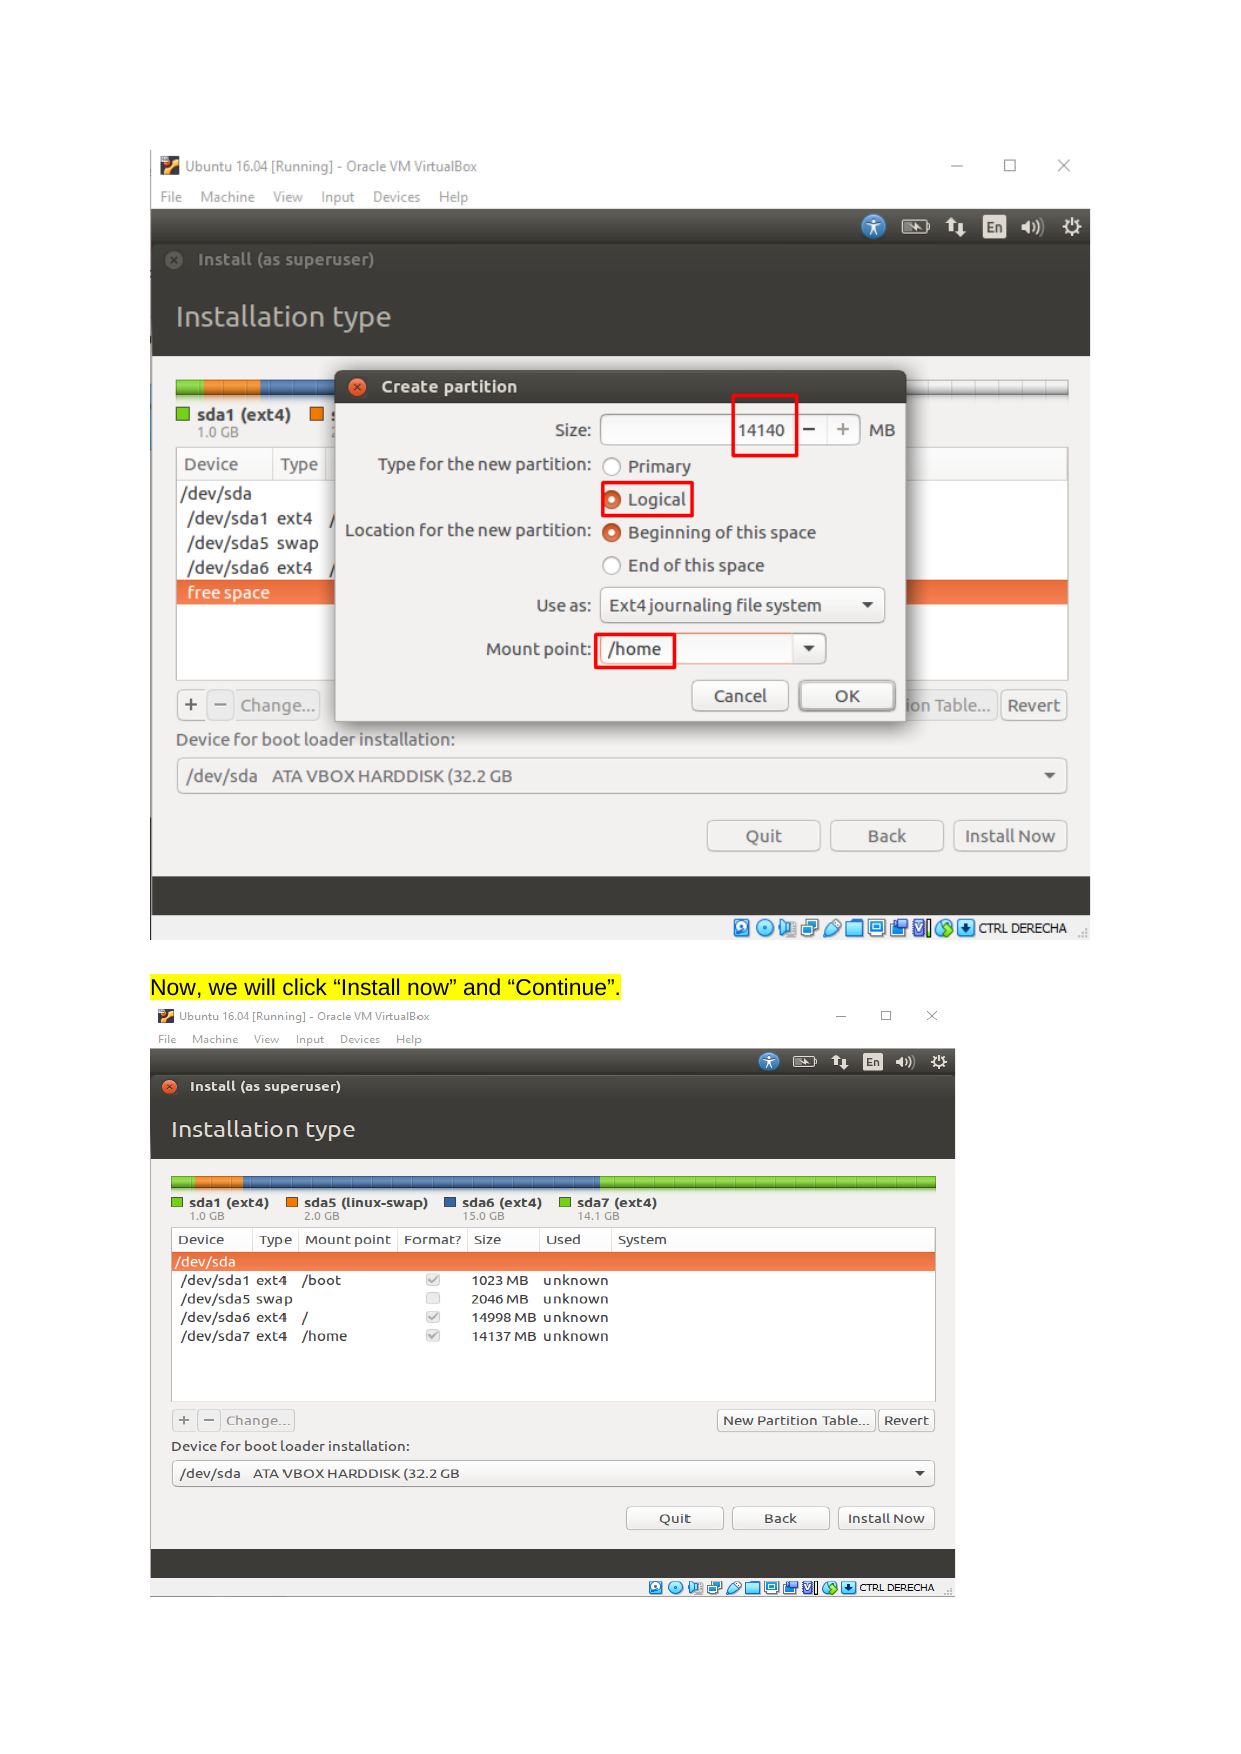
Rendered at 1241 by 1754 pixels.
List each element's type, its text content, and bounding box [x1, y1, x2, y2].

text Now, we will click “Install now” and “Continue”. [150, 974, 1090, 1000]
picture [150, 150, 1091, 940]
picture [150, 1003, 956, 1597]
